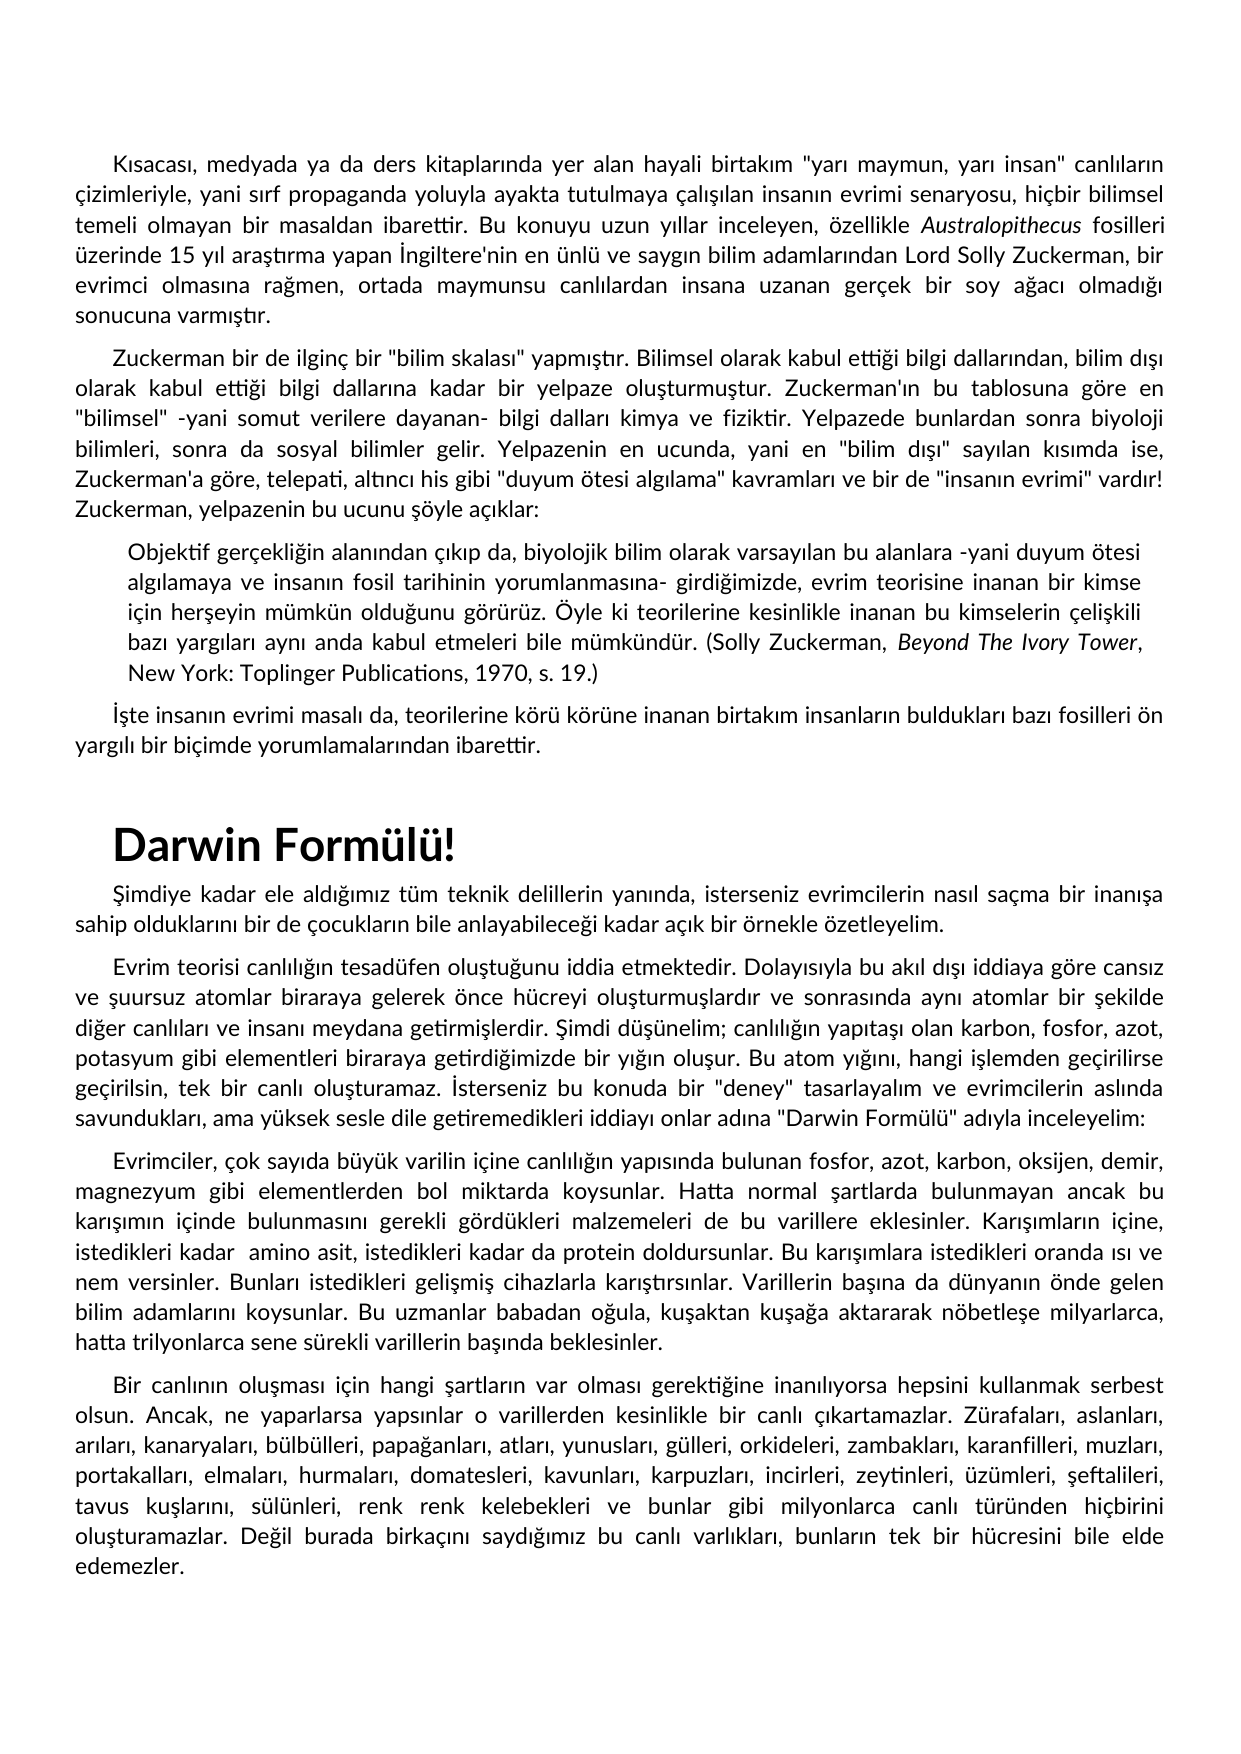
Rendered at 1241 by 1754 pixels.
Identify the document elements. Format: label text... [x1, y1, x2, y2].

text Bir canlının oluşması için hangi şartların var olması gerektiğine inanılıyorsa hepsini kullanmak serbest olsun. Ancak, ne yaparlarsa yapsınlar o varillerden kesinlikle bir canlı çıkartamazlar. Zürafaları, aslanları, arıları, kanaryaları, bülbülleri, papağanları, atları, yunusları, gülleri, orkideleri, zambakları, karanfilleri, muzları, portakalları, elmaları, hurmaları, domatesleri, kavunları, karpuzları, incirleri, zeytinleri, üzümleri, şeftalileri, tavus kuşlarını, sülünleri, renk renk kelebekleri ve bunlar gibi milyonlarca canlı türünden hiçbirini oluşturamazlar. Değil burada birkaçını saydığımız bu canlı varlıkları, bunların tek bir hücresini bile elde edemezler. [75, 1371, 1165, 1579]
text Kısacası, medyada ya da ders kitaplarında yer alan hayali birtakım "yarı maymun, yarı insan" canlıların çizimleriyle, yani sırf propaganda yoluyla ayakta tutulmaya çalışılan insanın evrimi senaryosu, hiçbir bilimsel temeli olmayan bir masaldan ibarettir. Bu konuyu uzun yıllar inceleyen, özellikle Australopithecus fosilleri üzerinde 15 yıl araştırma yapan İngiltere'nin en ünlü ve saygın bilim adamlarından Lord Solly Zuckerman, bir evrimci olmasına rağmen, ortada maymunsu canlılardan insana uzanan gerçek bir soy ağacı olmadığı sonucuna varmıştır. [75, 150, 1165, 328]
text Şimdiye kadar ele aldığımız tüm teknik delillerin yanında, isterseniz evrimcilerin nasıl saçma bir inanışa sahip olduklarını bir de çocukların bile anlayabileceği kadar açık bir örnekle özetleyelim. [75, 880, 1165, 938]
subtitle Darwin Formülü! [112, 817, 1165, 872]
text Evrimciler, çok sayıda büyük varilin içine canlılığın yapısında bulunan fosfor, azot, karbon, oksijen, demir, magnezyum gibi elementlerden bol miktarda koysunlar. Hatta normal şartlarda bulunmayan ancak bu karışımın içinde bulunmasını gerekli gördükleri malzemeleri de bu varillere eklesinler. Karışımların içine, istedikleri kadar amino asit, istedikleri kadar da protein doldursunlar. Bu karışımlara istedikleri oranda ısı ve nem versinler. Bunları istedikleri gelişmiş cihazlarla karıştırsınlar. Varillerin başına da dünyanın önde gelen bilim adamlarını koysunlar. Bu uzmanlar babadan oğula, kuşaktan kuşağa aktararak nöbetleşe milyarlarca, hatta trilyonlarca sene sürekli varillerin başında beklesinler. [75, 1147, 1165, 1355]
text Zuckerman bir de ilginç bir "bilim skalası" yapmıştır. Bilimsel olarak kabul ettiği bilgi dallarından, bilim dışı olarak kabul ettiği bilgi dallarına kadar bir yelpaze oluşturmuştur. Zuckerman'ın bu tablosuna göre en "bilimsel" -yani somut verilere dayanan- bilgi dalları kimya ve fiziktir. Yelpazede bunlardan sonra biyoloji bilimleri, sonra da sosyal bilimler gelir. Yelpazenin en ucunda, yani en "bilim dışı" sayılan kısımda ise, Zuckerman'a göre, telepati, altıncı his gibi "duyum ötesi algılama" kavramları ve bir de "insanın evrimi" vardır! Zuckerman, yelpazenin bu ucunu şöyle açıklar: [75, 344, 1165, 522]
text İşte insanın evrimi masalı da, teorilerine körü körüne inanan birtakım insanların buldukları bazı fosilleri ön yargılı bir biçimde yorumlamalarından ibarettir. [75, 701, 1165, 759]
text Objektif gerçekliğin alanından çıkıp da, biyolojik bilim olarak varsayılan bu alanlara -yani duyum ötesi algılamaya ve insanın fosil tarihinin yorumlanmasına- girdiğimizde, evrim teorisine inanan bir kimse için herşeyin mümkün olduğunu görürüz. Öyle ki teorilerine kesinlikle inanan bu kimselerin çelişkili bazı yargıları aynı anda kabul etmeleri bile mümkündür. (Solly Zuckerman, Beyond The Ivory Tower, New York: Toplinger Publications, 1970, s. 19.) [127, 537, 1143, 686]
text Evrim teorisi canlılığın tesadüfen oluştuğunu iddia etmektedir. Dolayısıyla bu akıl dışı iddiaya göre cansız ve şuursuz atomlar biraraya gelerek önce hücreyi oluşturmuşlardır ve sonrasında aynı atomlar bir şekilde diğer canlıları ve insanı meydana getirmişlerdir. Şimdi düşünelim; canlılığın yapıtaşı olan karbon, fosfor, azot, potasyum gibi elementleri biraraya getirdiğimizde bir yığın oluşur. Bu atom yığını, hangi işlemden geçirilirse geçirilsin, tek bir canlı oluşturamaz. İsterseniz bu konuda bir "deney" tasarlayalım ve evrimcilerin aslında savundukları, ama yüksek sesle dile getiremedikleri iddiayı onlar adına "Darwin Formülü" adıyla inceleyelim: [75, 953, 1165, 1131]
